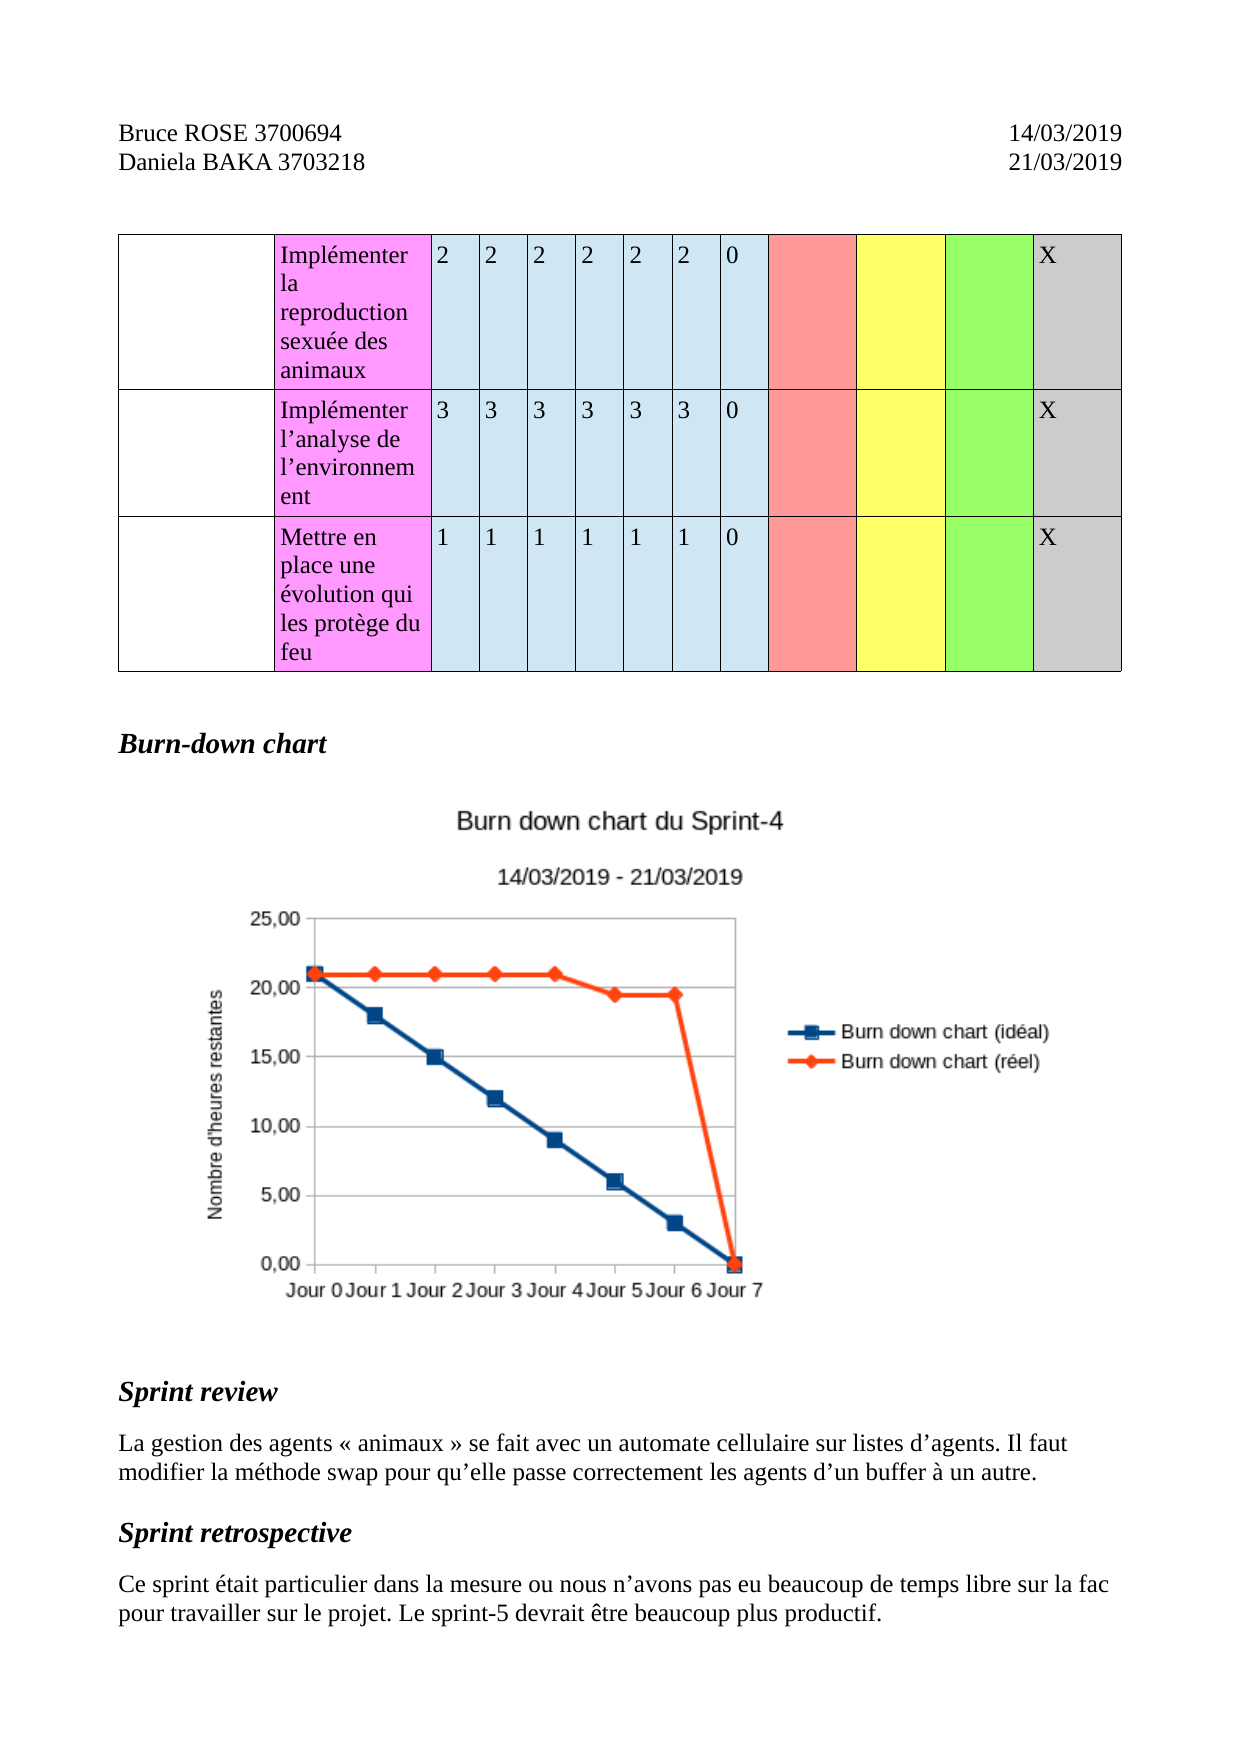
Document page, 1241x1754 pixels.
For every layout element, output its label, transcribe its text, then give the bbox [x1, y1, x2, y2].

table_cell 1 [673, 517, 720, 671]
table_cell [946, 235, 1033, 389]
table_cell 0 [721, 235, 768, 389]
text Sprint review [118, 1374, 1122, 1407]
table_cell 1 [480, 517, 527, 671]
table_cell Implémenter l’analyse de l’environnement [275, 390, 431, 516]
table_cell [857, 517, 945, 671]
table_cell 1 [624, 517, 672, 671]
table_cell 2 [576, 235, 623, 389]
table_cell X [1034, 390, 1121, 516]
text Sprint retrospective [118, 1515, 1122, 1548]
table_cell 3 [673, 390, 720, 516]
table_cell [769, 517, 856, 671]
table_cell 1 [432, 517, 479, 671]
text Ce sprint était particulier dans la mesure ou nous n’avons pas eu beaucoup de temps libre sur la fac pour travailler sur le projet. Le sprint-5 devrait être beaucoup plus productif. [118, 1569, 1122, 1627]
table_cell 1 [576, 517, 623, 671]
table_cell 2 [432, 235, 479, 389]
table_cell [946, 517, 1033, 671]
table_cell 3 [432, 390, 479, 516]
table_cell 0 [721, 517, 768, 671]
table_cell X [1034, 517, 1121, 671]
table_cell 0 [721, 390, 768, 516]
text Burn-down chart [118, 726, 1122, 759]
table_cell 3 [576, 390, 623, 516]
table_cell 2 [528, 235, 575, 389]
table_cell Mettre en place une évolution qui les protège du feu [275, 517, 431, 671]
table_cell 3 [624, 390, 672, 516]
table_cell [119, 390, 274, 516]
table_cell [857, 390, 945, 516]
text La gestion des agents « animaux » se fait avec un automate cellulaire sur listes d’agents. Il faut modifier la méthode swap pour qu’elle passe correctement les agents d’un buffer à un autre. [118, 1428, 1122, 1486]
table_cell Implémenter la reproduction sexuée des animaux [275, 235, 431, 389]
table_cell 2 [480, 235, 527, 389]
table_cell 3 [480, 390, 527, 516]
table_cell X [1034, 235, 1121, 389]
table_cell 3 [528, 390, 575, 516]
table_cell [119, 235, 274, 389]
picture [172, 780, 1068, 1313]
table_cell [769, 390, 856, 516]
table_cell 2 [624, 235, 672, 389]
table_cell [119, 517, 274, 671]
table_cell [946, 390, 1033, 516]
table_cell 1 [528, 517, 575, 671]
table_cell 2 [673, 235, 720, 389]
table_cell [769, 235, 856, 389]
table_cell [857, 235, 945, 389]
